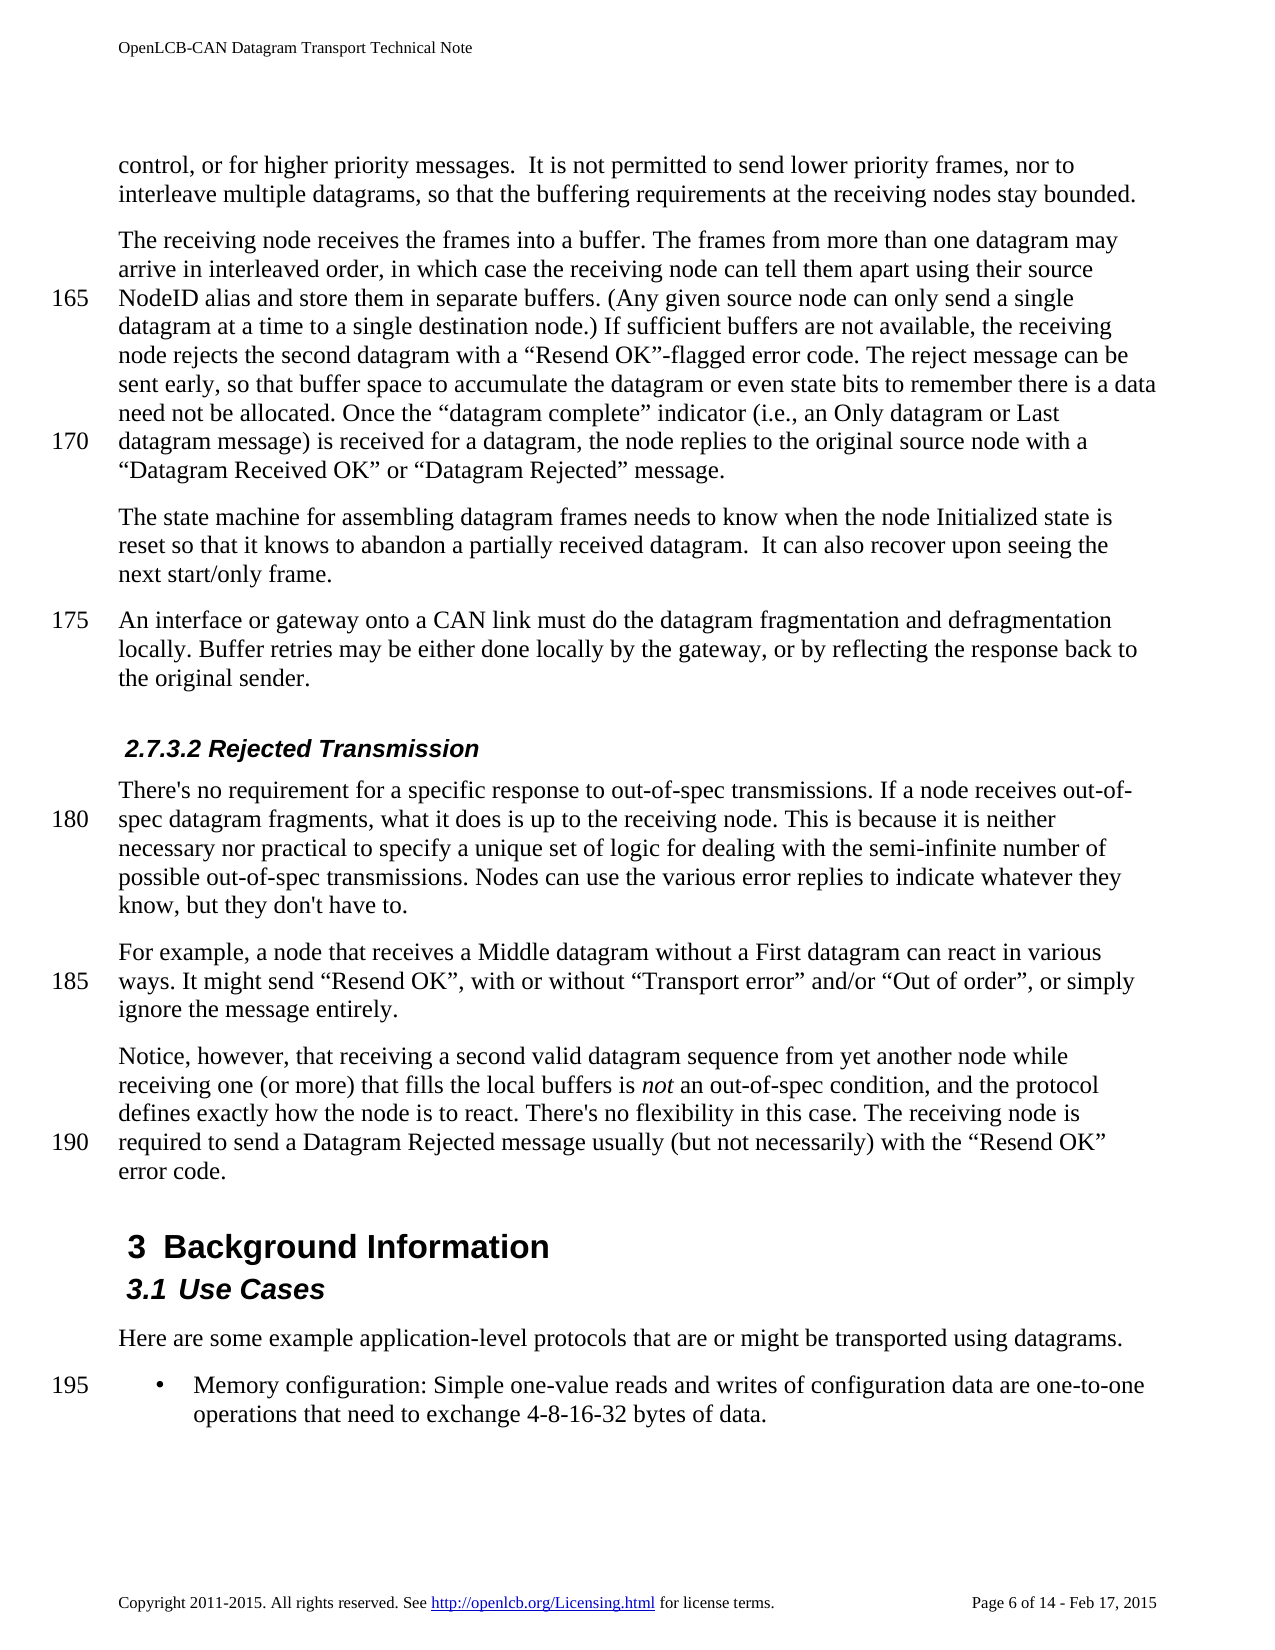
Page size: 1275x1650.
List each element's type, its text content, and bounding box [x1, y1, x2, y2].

subtitle Background Information [118, 1227, 1157, 1266]
text For example, a node that receives a Middle datagram without a First datagram can react in various ways. It might send “Resend OK”, with or without “Transport error” and/or “Out of order”, or simply ignore the message entirely. [118, 937, 1157, 1023]
text An interface or gateway onto a CAN link must do the datagram fragmentation and defragmentation locally. Buffer retries may be either done locally by the gateway, or by reflecting the response back to the original sender. [118, 606, 1157, 692]
text The state machine for assembling datagram frames needs to know when the node Initialized state is reset so that it knows to abandon a partially received datagram. It can also recover upon seeing the next start/only frame. [118, 502, 1157, 588]
subtitle Rejected Transmission [118, 734, 1157, 763]
text There's no requirement for a specific response to out-of-spec transmissions. If a node receives out-of-spec datagram fragments, what it does is up to the receiving node. This is because it is neither necessary nor practical to specify a unique set of logic for dealing with the semi-infinite number of possible out-of-spec transmissions. Nodes can use the various error replies to indicate whatever they know, but they don't have to. [118, 776, 1157, 919]
list Memory configuration: Simple one-value reads and writes of configuration data are one-to-one operations that need to exchange 4-8-16-32 bytes of data. [156, 1370, 1157, 1427]
text Notice, however, that receiving a second valid datagram sequence from yet another node while receiving one (or more) that fills the local buffers is not an out-of-spec condition, and the protocol defines exactly how the node is to react. There's no flexibility in this case. The receiving node is required to send a Datagram Rejected message usually (but not necessarily) with the “Resend OK” error code. [118, 1041, 1157, 1185]
text Here are some example application-level protocols that are or might be transported using datagrams. [118, 1323, 1157, 1352]
text control, or for higher priority messages. It is not permitted to send lower priority frames, nor to interleave multiple datagrams, so that the buffering requirements at the receiving nodes stay bounded. [118, 150, 1157, 207]
text The receiving node receives the frames into a buffer. The frames from more than one datagram may arrive in interleaved order, in which case the receiving node can tell them apart using their source NodeID alias and store them in separate buffers. (Any given source node can only send a single datagram at a time to a single destination node.) If sufficient buffers are not available, the receiving node rejects the second datagram with a “Resend OK”-flagged error code. The reject message can be sent early, so that buffer space to accumulate the datagram or even state bits to remember there is a data need not be allocated. Once the “datagram complete” indicator (i.e., an Only datagram or Last datagram message) is received for a datagram, the node replies to the original source node with a “Datagram Received OK” or “Datagram Rejected” message. [118, 225, 1157, 484]
subtitle Use Cases [118, 1272, 1157, 1306]
